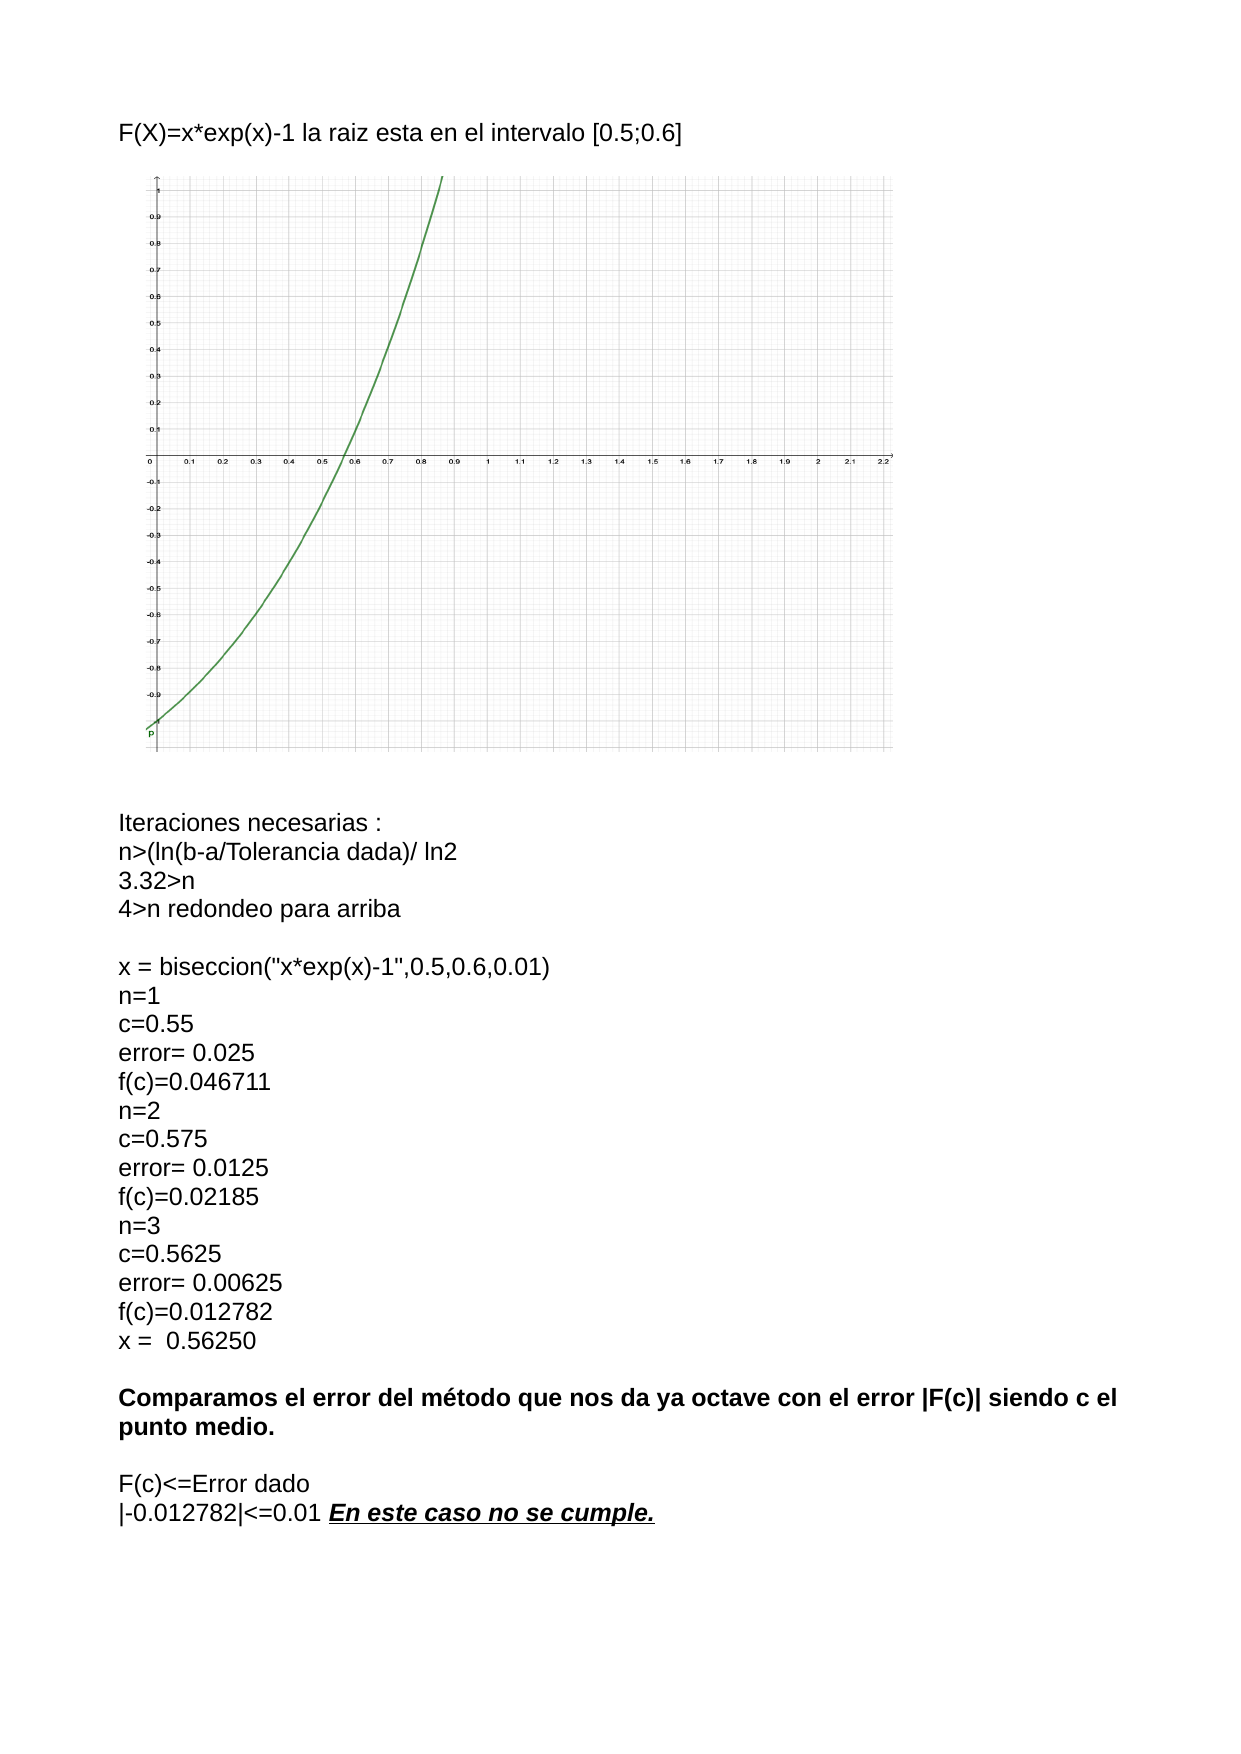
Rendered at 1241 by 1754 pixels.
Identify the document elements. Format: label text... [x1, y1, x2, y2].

text x = biseccion("x*exp(x)-1",0.5,0.6,0.01) [118, 952, 1122, 981]
text n=2 [118, 1096, 1122, 1124]
text error= 0.0125 [118, 1153, 1122, 1182]
text c=0.5625 [118, 1239, 1122, 1268]
text n>(ln(b-a/Tolerancia dada)/ ln2 [118, 837, 1122, 866]
picture [145, 176, 893, 752]
text |-0.012782|<=0.01 En este caso no se cumple. [118, 1498, 1122, 1527]
text F(c)<=Error dado [118, 1469, 1122, 1498]
text Iteraciones necesarias : [118, 808, 1122, 837]
text f(c)=0.02185 [118, 1182, 1122, 1211]
text x = 0.56250 [118, 1326, 1122, 1354]
text F(X)=x*exp(x)-1 la raiz esta en el intervalo [0.5;0.6] [118, 118, 1122, 147]
text f(c)=0.046711 [118, 1067, 1122, 1096]
text error= 0.00625 [118, 1268, 1122, 1297]
text Comparamos el error del método que nos da ya octave con el error |F(c)| siendo c el punto medio. [118, 1383, 1122, 1441]
text n=1 [118, 981, 1122, 1009]
text f(c)=0.012782 [118, 1297, 1122, 1326]
text 4>n redondeo para arriba [118, 894, 1122, 923]
text error= 0.025 [118, 1038, 1122, 1067]
text n=3 [118, 1211, 1122, 1239]
text c=0.575 [118, 1124, 1122, 1153]
text 3.32>n [118, 866, 1122, 894]
text c=0.55 [118, 1009, 1122, 1038]
